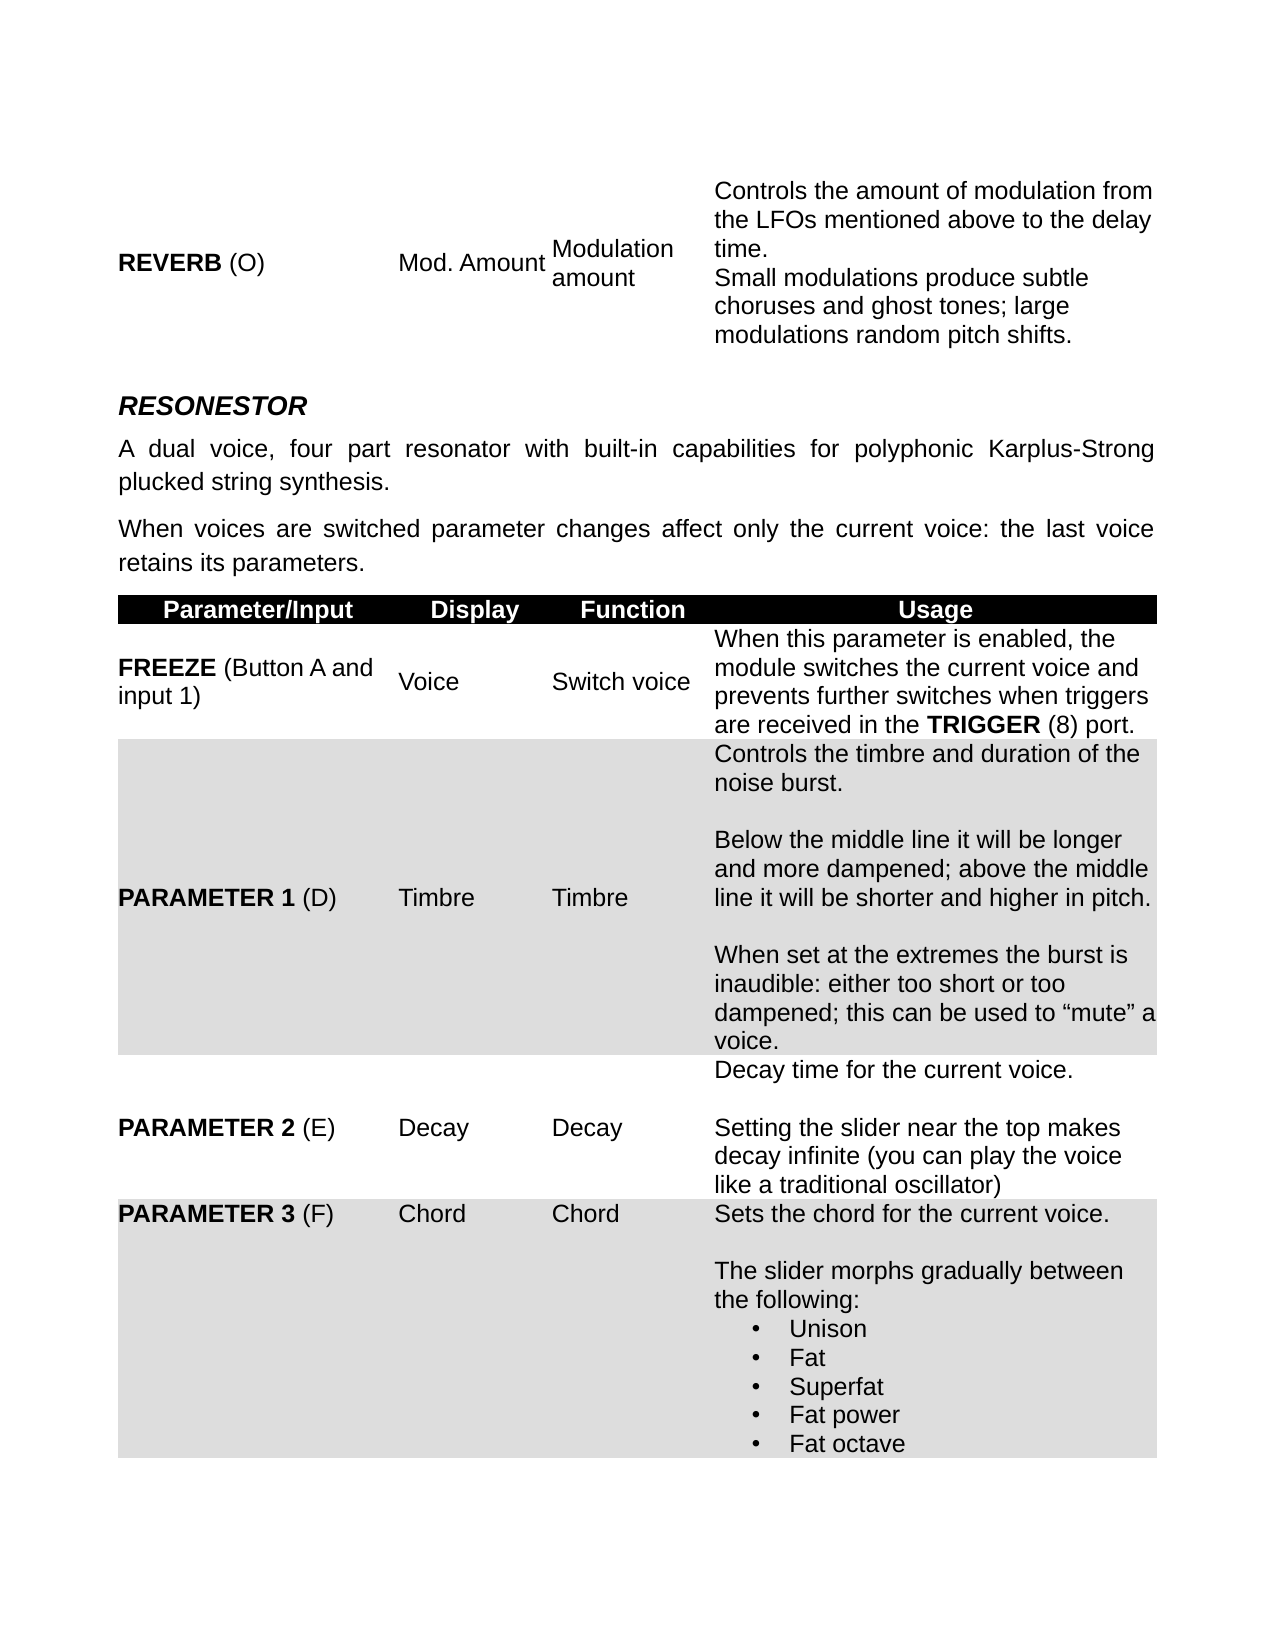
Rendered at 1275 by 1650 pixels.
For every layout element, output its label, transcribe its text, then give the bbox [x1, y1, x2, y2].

table_cell Voice [398, 624, 552, 667]
table_cell Decay [398, 1055, 552, 1113]
table_cell PARAMETER 1 (D) [118, 739, 398, 883]
text When voices are switched parameter changes affect only the current voice: the last voice retains its parameters. [118, 514, 1157, 576]
table_cell PARAMETER 2 (E) [118, 1141, 398, 1199]
text A dual voice, four part resonator with built-in capabilities for polyphonic Karplus-Strong plucked string synthesis. [118, 434, 1157, 496]
table_cell Decay [398, 1141, 552, 1199]
table_cell Timbre [398, 739, 552, 883]
table_cell Timbre [552, 739, 714, 883]
table_cell PARAMETER 2 (E) [118, 1055, 398, 1113]
table_cell FREEZE (Button A and input 1) [118, 710, 398, 739]
table_cell Mod. Amount [398, 277, 552, 349]
table_cell Modulation amount [552, 176, 714, 234]
table_cell Mod. Amount [398, 176, 552, 248]
table_cell Switch voice [552, 624, 714, 667]
table_cell Voice [398, 696, 552, 739]
table_cell PARAMETER 1 (D) [118, 911, 398, 1055]
table_cell Switch voice [552, 696, 714, 739]
table_cell PARAMETER 3 (F) [118, 1228, 398, 1458]
table_cell Sets the chord for the current voice. The slider morphs gradually between the following: Unison Fat Superfat Fat power Fat octave Octaves Power Major Major7 Minor7 Minor Sus2 Sus4 Minor9 Major9 Minor11 Major11 Major11 [714, 1314, 752, 1458]
table_cell Timbre [398, 911, 552, 1055]
table_cell Timbre [552, 911, 714, 1055]
table_cell Modulation amount [552, 291, 714, 349]
table_cell Chord [552, 1228, 714, 1458]
table_cell Decay [552, 1141, 714, 1199]
table_cell Chord [398, 1228, 552, 1458]
table_cell FREEZE (Button A and input 1) [118, 624, 398, 653]
table_cell REVERB (O) [118, 176, 398, 248]
table_cell REVERB (O) [118, 277, 398, 349]
table_cell Decay [552, 1055, 714, 1113]
subtitle RESONESTOR [118, 390, 1157, 421]
